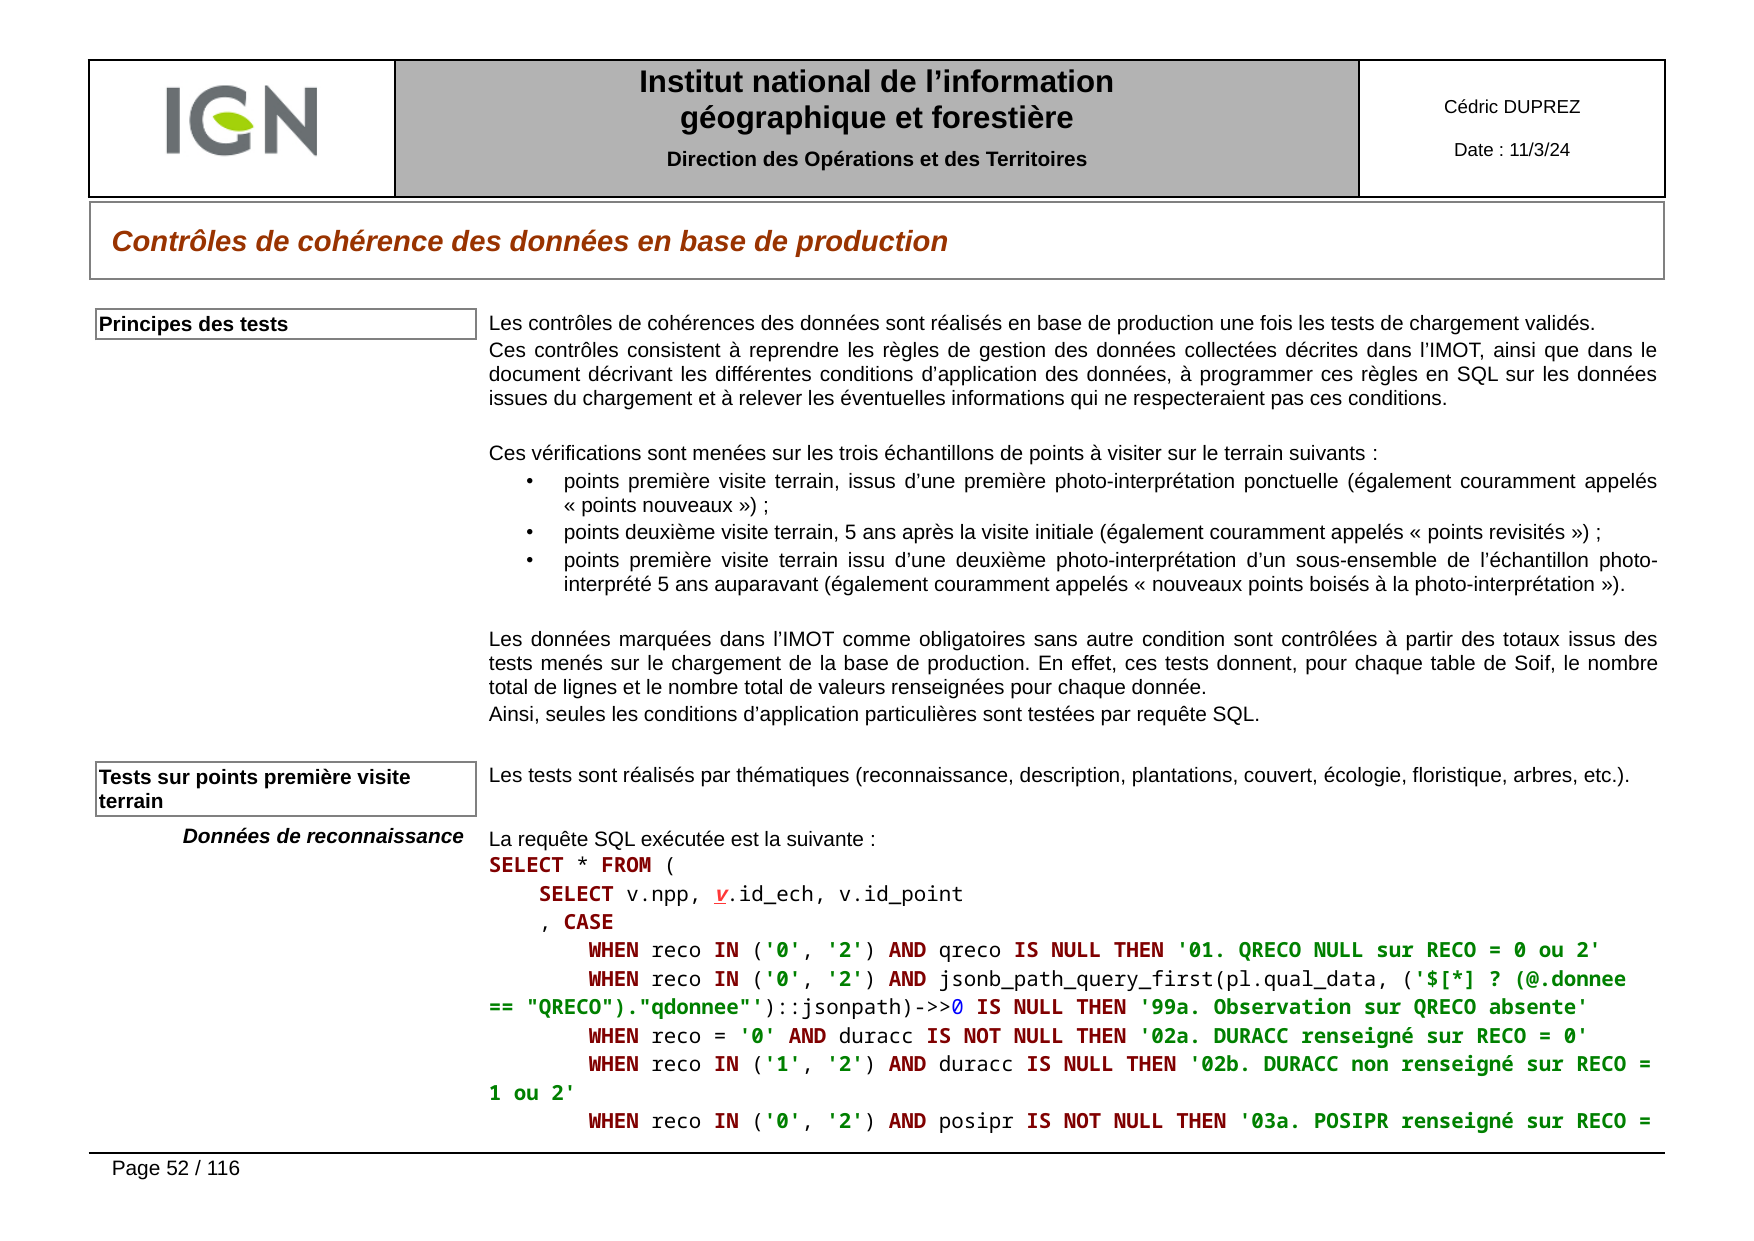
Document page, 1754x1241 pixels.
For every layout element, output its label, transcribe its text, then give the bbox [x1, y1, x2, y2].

table_header Les contrôles de cohérences des données sont réalisés en base de production une fois les tests de chargement validés. Ces contrôles consistent à reprendre les règles de gestion des données collectées décrites dans l’IMOT, ainsi que dans le document décrivant les différentes conditions d’application des données, à programmer ces règles en SQL sur les données issues du chargement et à relever les éventuelles informations qui ne respecteraient pas ces conditions. Ces vérifications sont menées sur les trois échantillons de points à visiter sur le terrain suivants : points première visite terrain, issus d’une première photo-interprétation ponctuelle (également couramment appelés « points nouveaux ») ; points deuxième visite terrain, 5 ans après la visite initiale (également couramment appelés « points revisités ») ; points première visite terrain issu d’une deuxième photo-interprétation d’un sous-ensemble de l’échantillon photo-interprété 5 ans auparavant (également couramment appelés « nouveaux points boisés à la photo-interprétation »). Les données marquées dans l’IMOT comme obligatoires sans autre condition sont contrôlées à partir des totaux issus des tests menés sur le chargement de la base de production. En effet, ces tests donnent, pour chaque table de Soif, le nombre total de lignes et le nombre total de valeurs renseignées pour chaque donnée. Ainsi, seules les conditions d’application particulières sont testées par requête SQL. [483, 307, 1665, 759]
table_cell Les tests sont réalisés par thématiques (reconnaissance, description, plantations, couvert, écologie, floristique, arbres, etc.). [483, 760, 1665, 823]
subtitle Contrôles de cohérence des données en base de production [91, 203, 1663, 278]
picture [141, 62, 343, 180]
table_header Principes des tests [89, 307, 483, 759]
table_cell Tests sur points première visite terrain [89, 760, 483, 823]
table_cell Données de reconnaissance [89, 823, 483, 1141]
table_cell La requête SQL exécutée est la suivante : SELECT * FROM ( SELECT v.npp, v.id_ech, v.id_point , CASE WHEN reco IN ('0', '2') AND qreco IS NULL THEN '01. QRECO NULL sur RECO = 0 ou 2' WHEN reco IN ('0', '2') AND jsonb_path_query_first(pl.qual_data, ('$[*] ? (@.donnee == "QRECO")."qdonnee"')::jsonpath)->>0 IS NULL THEN '99a. Observation sur QRECO absente' WHEN reco = '0' AND duracc IS NOT NULL THEN '02a. DURACC renseigné sur RECO = 0' WHEN reco IN ('1', '2') AND duracc IS NULL THEN '02b. DURACC non renseigné sur RECO = 1 ou 2' WHEN reco IN ('0', '2') AND posipr IS NOT NULL THEN '03a. POSIPR renseigné sur RECO = [483, 823, 1665, 1141]
